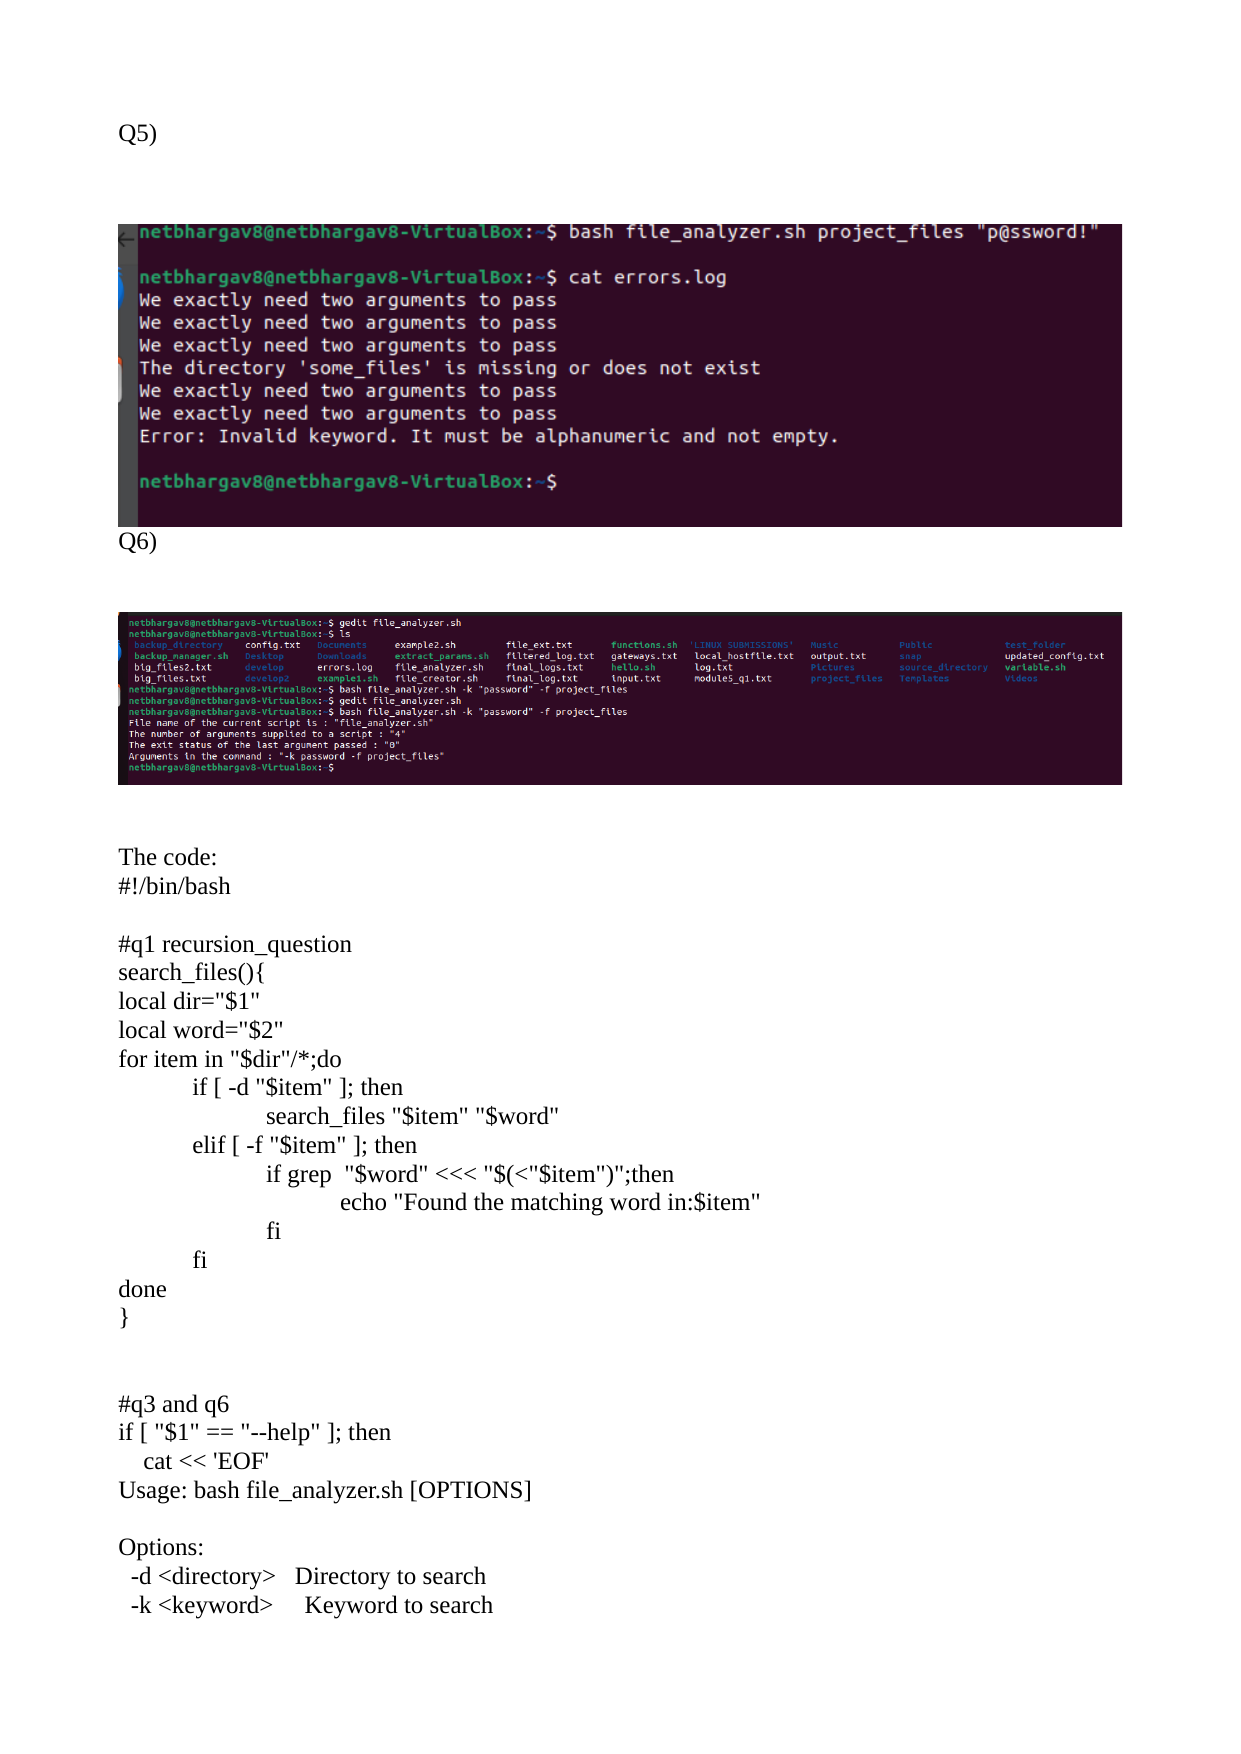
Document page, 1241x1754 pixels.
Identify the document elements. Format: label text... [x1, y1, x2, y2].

text The code: [118, 785, 1122, 871]
text local dir="$1" [118, 986, 1122, 1015]
picture [118, 612, 1123, 785]
text -d <directory> Directory to search [118, 1561, 1122, 1590]
text #q3 and q6 [118, 1389, 1122, 1417]
text Options: [118, 1532, 1122, 1561]
text Q6) [118, 527, 1122, 555]
text cat << 'EOF' [118, 1446, 1122, 1475]
text for item in "$dir"/*;do [118, 1044, 1122, 1072]
text search_files(){ [118, 957, 1122, 986]
text #q1 recursion_question [118, 929, 1122, 957]
text if [ "$1" == "--help" ]; then [118, 1417, 1122, 1446]
text fi [118, 1216, 1122, 1245]
text #!/bin/bash [118, 871, 1122, 900]
text local word="$2" [118, 1015, 1122, 1044]
text } [118, 1302, 1122, 1331]
text -k <keyword> Keyword to search [118, 1590, 1122, 1619]
text fi [118, 1245, 1122, 1274]
text [118, 204, 1122, 224]
text if [ -d "$item" ]; then [118, 1072, 1122, 1101]
text Usage: bash file_analyzer.sh [OPTIONS] [118, 1475, 1122, 1504]
picture [118, 224, 1123, 527]
text Q5) [118, 118, 1122, 147]
text echo "Found the matching word in:$item" [118, 1187, 1122, 1216]
text search_files "$item" "$word" [118, 1101, 1122, 1130]
text elif [ -f "$item" ]; then [118, 1130, 1122, 1159]
text done [118, 1274, 1122, 1302]
text if grep "$word" <<< "$(<"$item")";then [118, 1159, 1122, 1187]
